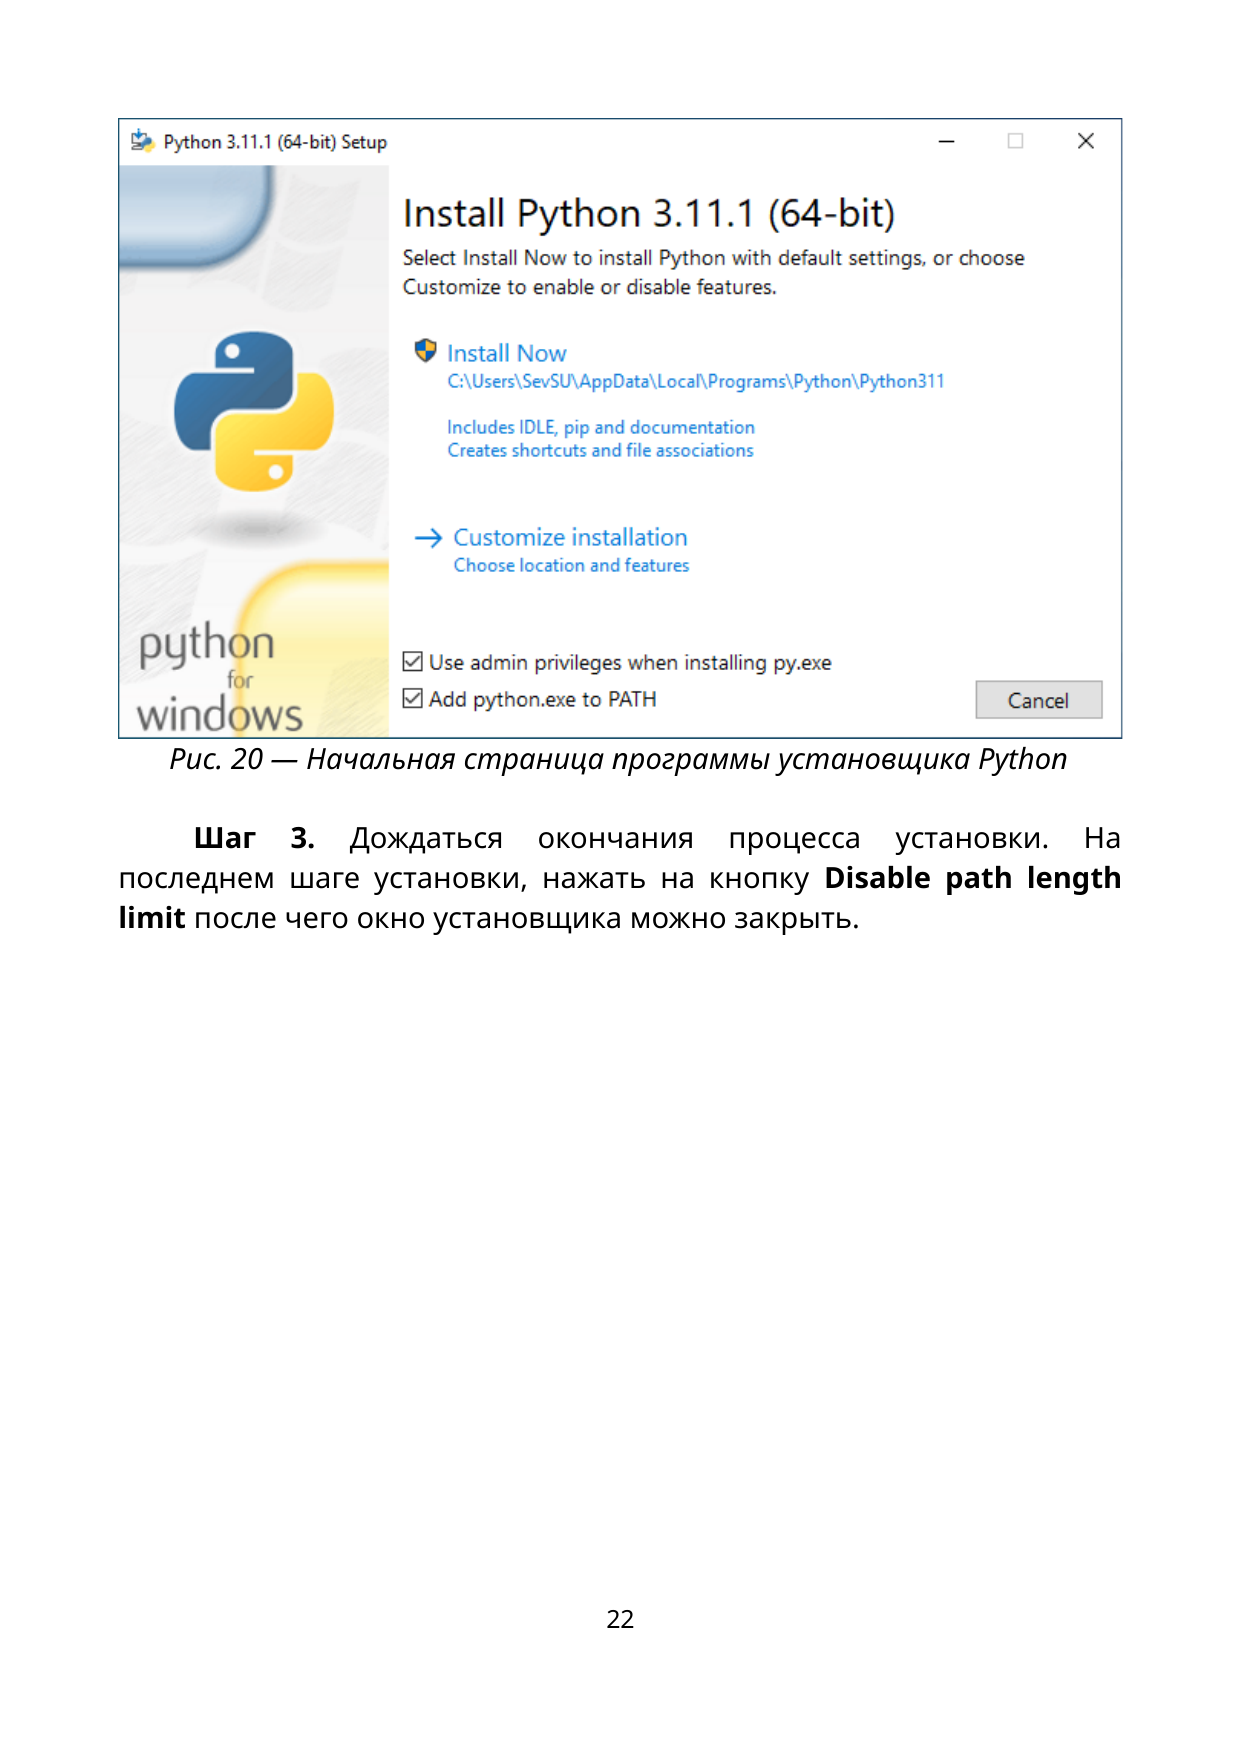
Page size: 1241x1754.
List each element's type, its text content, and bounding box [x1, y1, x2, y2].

text Рис. 20 — Начальная страница программы установщика Python [118, 739, 1122, 778]
picture [118, 118, 1123, 739]
text Шаг 3. Дождаться окончания процесса установки. На последнем шаге установки, нажать на кнопку Disable path length limit после чего окно установщика можно закрыть. [118, 817, 1122, 937]
